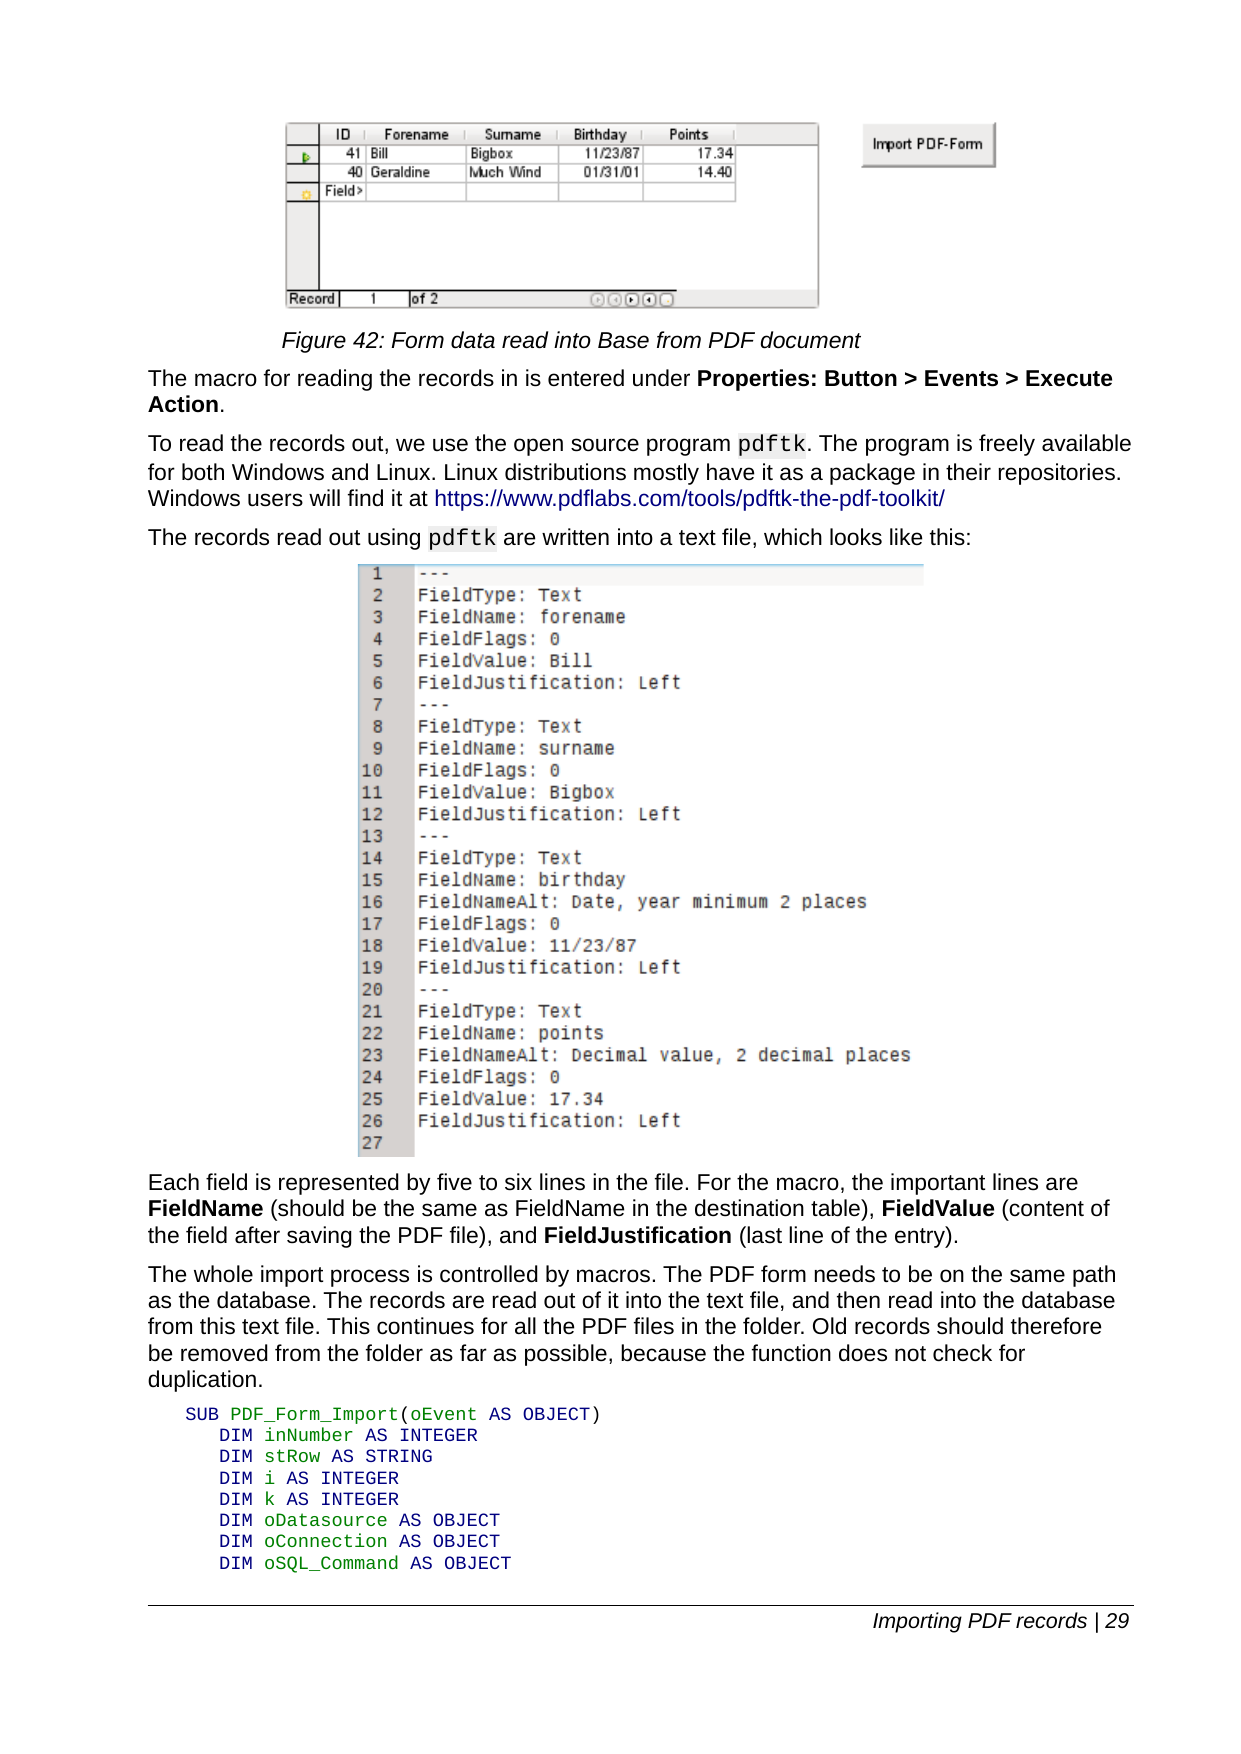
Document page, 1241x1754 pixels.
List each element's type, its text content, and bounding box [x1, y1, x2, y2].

text To read the records out, we use the open source program pdftk. The program is freely available for both Windows and Linux. Linux distributions mostly have it as a package in their repositories. Windows users will find it at https://www.pdflabs.com/tools/pdftk-the-pdf-toolkit/ [148, 430, 1134, 511]
text DIM oSQL_Command AS OBJECT [185, 1553, 1134, 1575]
text Each field is represented by five to six lines in the file. For the macro, the important lines are FieldName (should be the same as FieldName in the destination table), FieldValue (content of the field after saving the PDF file), and FieldJustification (last line of the entry). [148, 1169, 1134, 1248]
text DIM stRow AS STRING [185, 1447, 1134, 1468]
picture [281, 118, 1001, 315]
text DIM i AS INTEGER [185, 1468, 1134, 1490]
text SUB PDF_Form_Import(oEvent AS OBJECT) [185, 1405, 1134, 1426]
text The macro for reading the records in is entered under Properties: Button > Events > Execute Action. [148, 365, 1134, 418]
picture [357, 564, 924, 1157]
text DIM oDatasource AS OBJECT [185, 1511, 1134, 1532]
text DIM k AS INTEGER [185, 1490, 1134, 1511]
text DIM inNumber AS INTEGER [185, 1426, 1134, 1447]
text The records read out using pdftk are written into a text file, which looks like this: [148, 524, 1134, 552]
text Figure 42: Form data read into Base from PDF document [281, 327, 1000, 353]
text The whole import process is controlled by macros. The PDF form needs to be on the same path as the database. The records are read out of it into the text file, and then read into the database from this text file. This continues for all the PDF files in the folder. Old records should therefore be removed from the folder as far as possible, because the function does not check for duplication. [148, 1261, 1134, 1392]
text DIM oConnection AS OBJECT [185, 1532, 1134, 1553]
